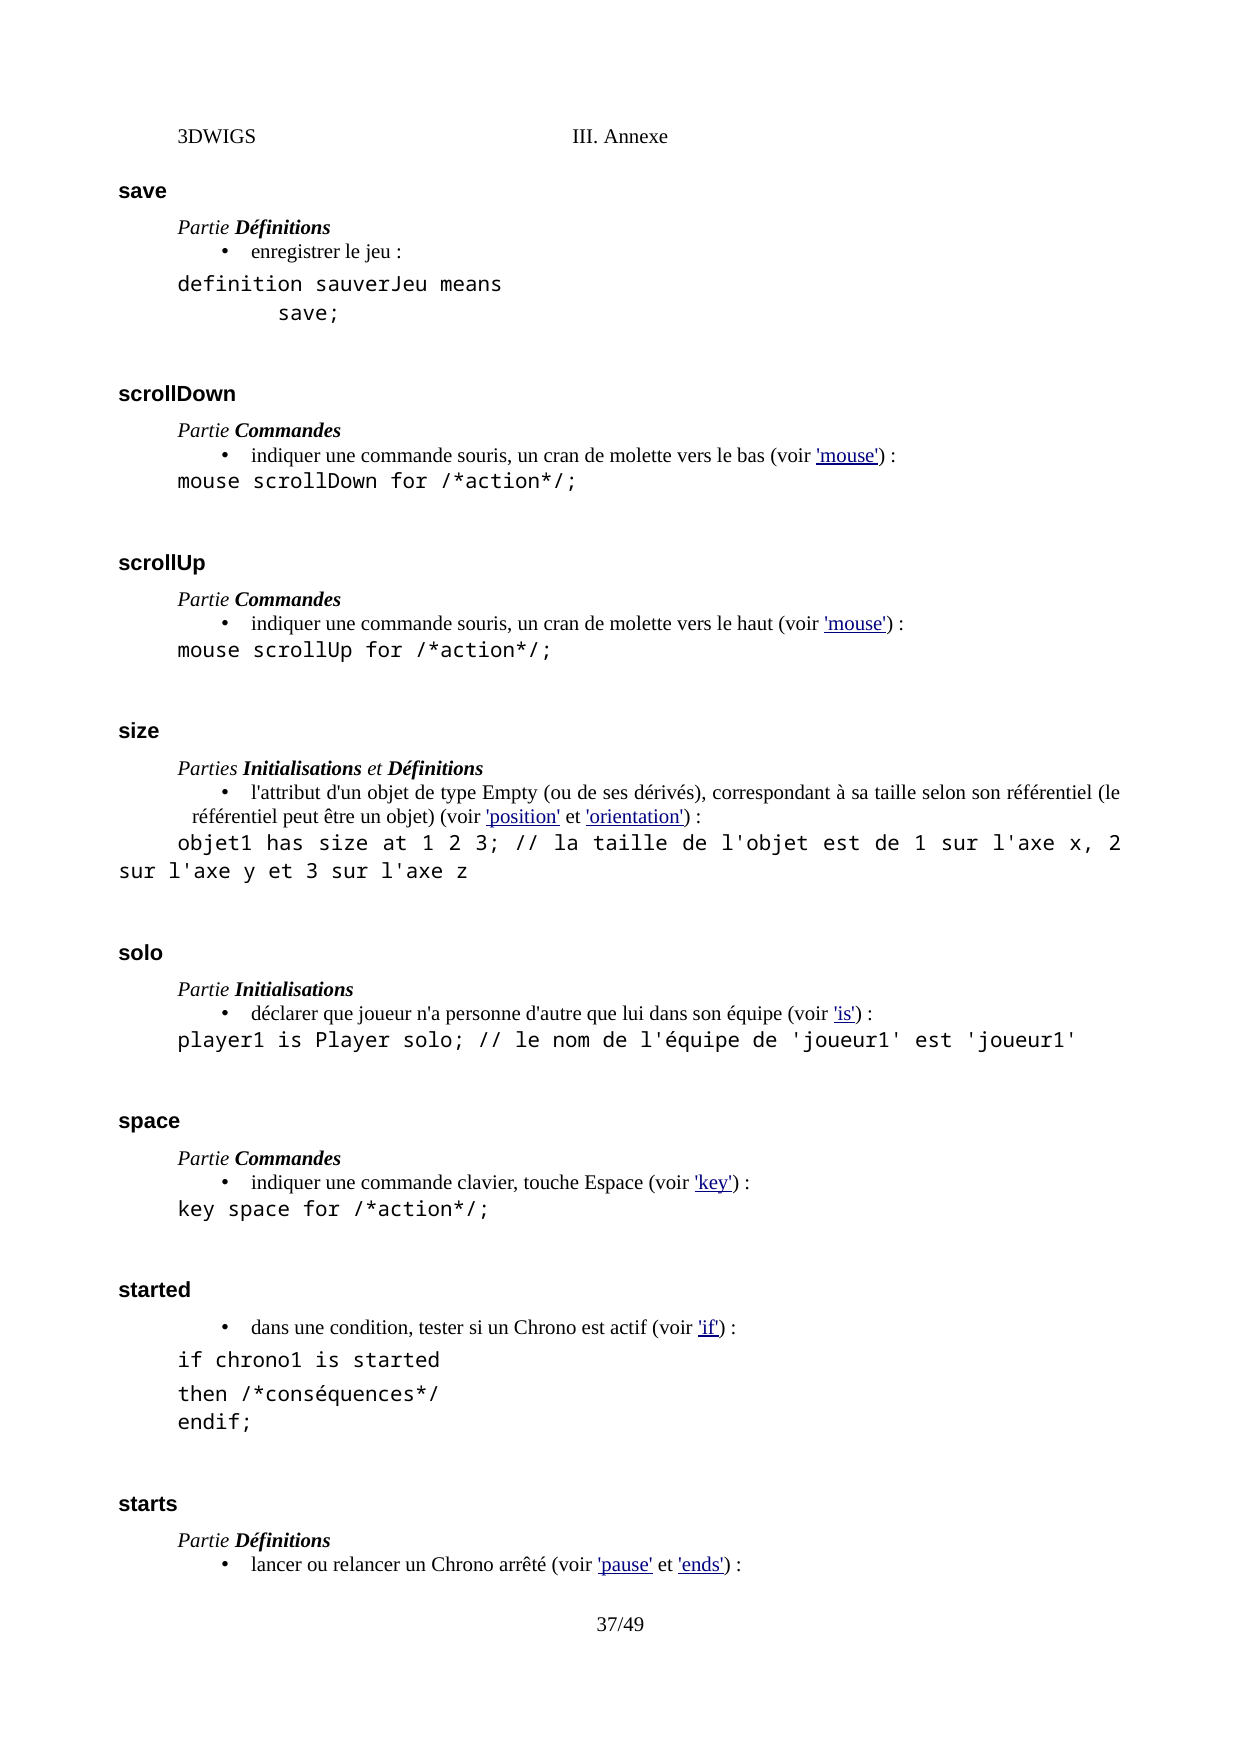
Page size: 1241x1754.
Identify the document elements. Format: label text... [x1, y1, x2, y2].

list lancer ou relancer un Chrono arrêté (voir 'pause' et 'ends') : [162, 1552, 1122, 1576]
subtitle started [118, 1277, 1122, 1302]
text definition sauverJeu means [118, 269, 1122, 298]
text Parties Initialisations et Définitions [118, 756, 1122, 780]
subtitle save [118, 178, 1122, 203]
text if chrono1 is started [118, 1345, 1122, 1373]
text save; [118, 298, 1122, 326]
text key space for /*action*/; [118, 1194, 1122, 1222]
text player1 is Player solo; // le nom de l'équipe de 'joueur1' est 'joueur1' [118, 1025, 1122, 1054]
text mouse scrollDown for /*action*/; [118, 467, 1122, 495]
list déclarer que joueur n'a personne d'autre que lui dans son équipe (voir 'is') : [162, 1001, 1122, 1025]
list dans une condition, tester si un Chrono est actif (voir 'if') : [162, 1315, 1122, 1339]
list indiquer une commande clavier, touche Espace (voir 'key') : [162, 1170, 1122, 1194]
subtitle starts [118, 1490, 1122, 1516]
list indiquer une commande souris, un cran de molette vers le haut (voir 'mouse') : [162, 611, 1122, 635]
text Partie Commandes [118, 587, 1122, 611]
text Partie Commandes [118, 418, 1122, 442]
subtitle scrollUp [118, 549, 1122, 575]
text mouse scrollUp for /*action*/; [118, 635, 1122, 664]
text Partie Commandes [118, 1146, 1122, 1170]
list indiquer une commande souris, un cran de molette vers le bas (voir 'mouse') : [162, 442, 1122, 467]
subtitle space [118, 1108, 1122, 1133]
subtitle solo [118, 939, 1122, 965]
text Partie Initialisations [118, 977, 1122, 1001]
text then /*conséquences*/ [118, 1379, 1122, 1407]
text endif; [118, 1407, 1122, 1436]
list enregistrer le jeu : [162, 239, 1122, 263]
text objet1 has size at 1 2 3; // la taille de l'objet est de 1 sur l'axe x, 2 sur l'axe y et 3 sur l'axe z [118, 828, 1122, 885]
subtitle size [118, 718, 1122, 743]
text Partie Définitions [118, 215, 1122, 239]
subtitle scrollDown [118, 381, 1122, 406]
text Partie Définitions [118, 1528, 1122, 1552]
list l'attribut d'un objet de type Empty (ou de ses dérivés), correspondant à sa taille selon son référentiel (le référentiel peut être un objet) (voir 'position' et 'orientation') : [162, 780, 1122, 828]
